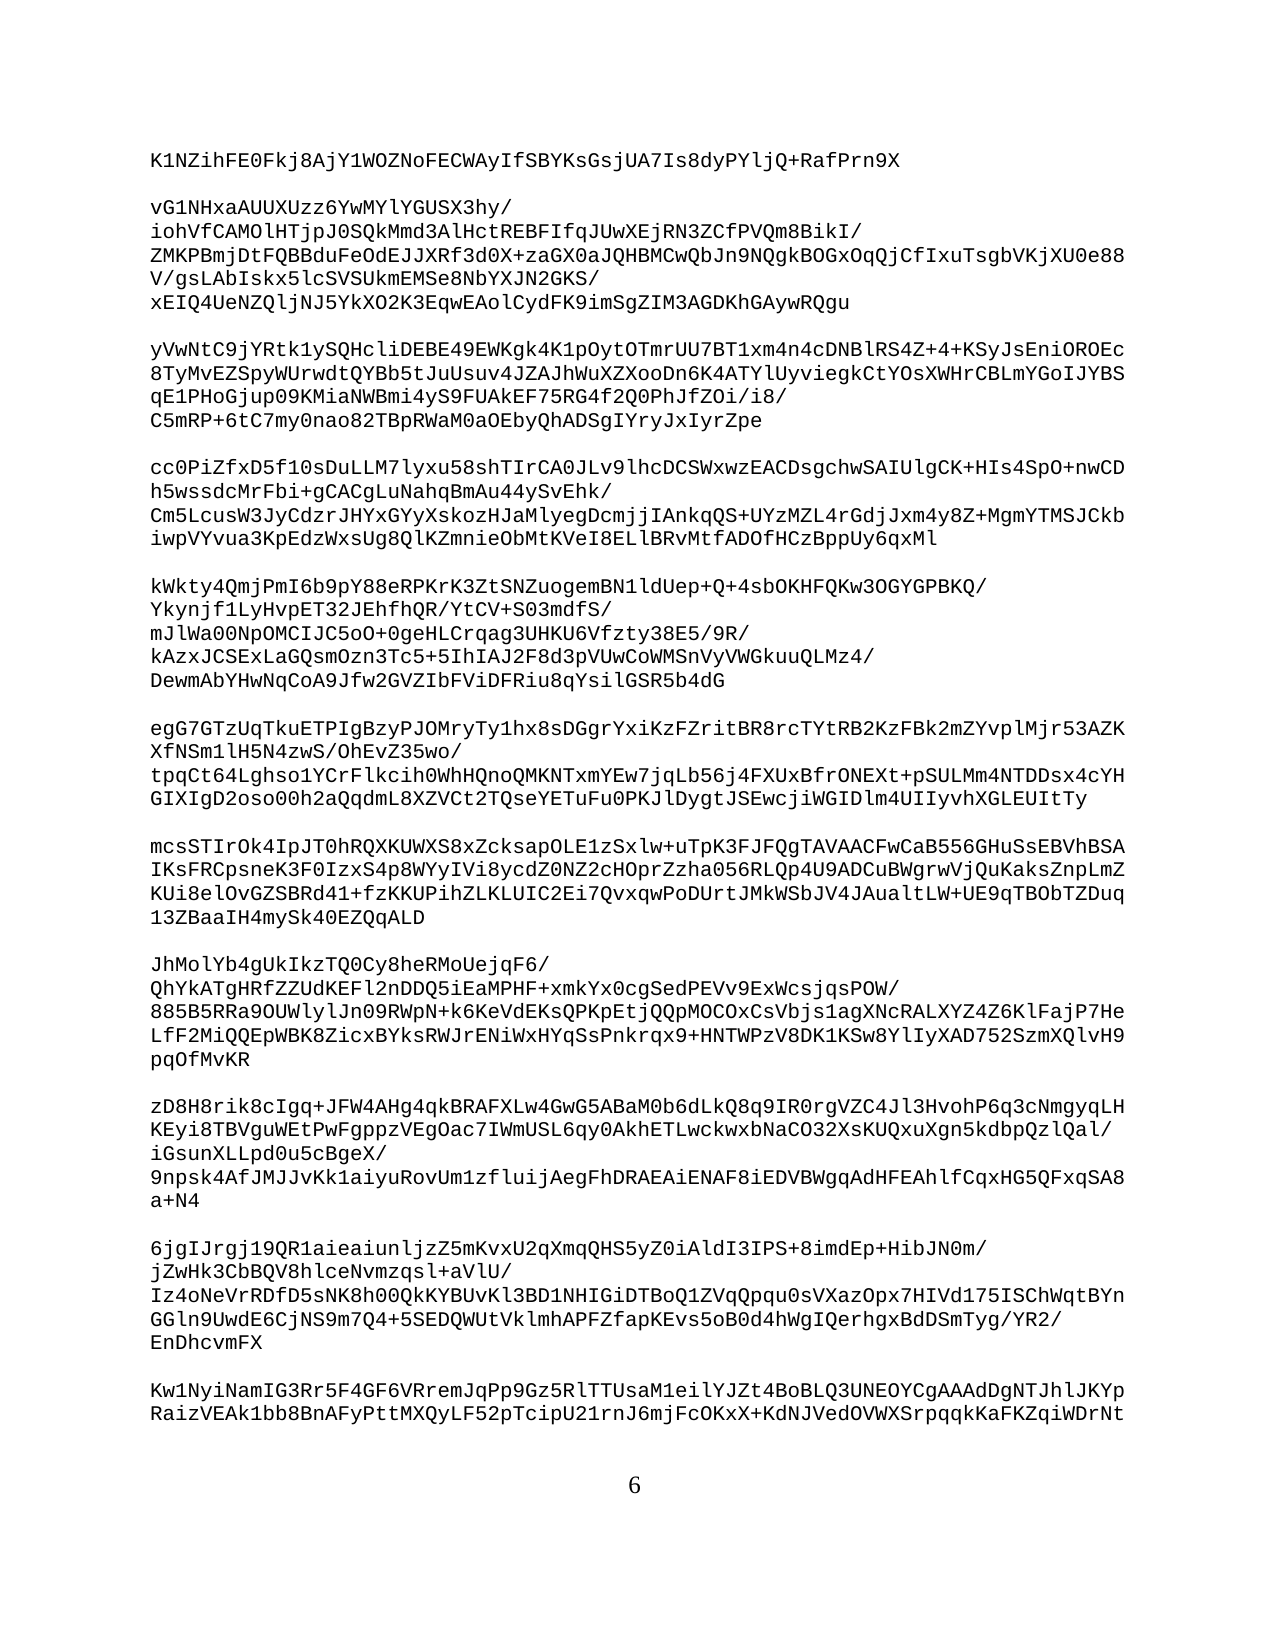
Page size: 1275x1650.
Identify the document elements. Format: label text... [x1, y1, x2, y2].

text egG7GTzUqTkuETPIgBzyPJOMryTy1hx8sDGgrYxiKzFZritBR8rcTYtRB2KzFBk2mZYvplMjr53AZKXfNSm1lH5N4zwS/OhEvZ35wo/tpqCt64Lghso1YCrFlkcih0WhHQnoQMKNTxmYEw7jqLb56j4FXUxBfrONEXt+pSULMm4NTDDsx4cYHGIXIgD2oso00h2aQqdmL8XZVCt2TQseYETuFu0PKJlDygtJSEwcjiWGIDlm4UIIyvhXGLEUItTy [150, 717, 1125, 812]
text zD8H8rik8cIgq+JFW4AHg4qkBRAFXLw4GwG5ABaM0b6dLkQ8q9IR0rgVZC4Jl3HvohP6q3cNmgyqLHKEyi8TBVguWEtPwFgppzVEgOac7IWmUSL6qy0AkhETLwckwxbNaCO32XsKUQxuXgn5kdbpQzlQal/iGsunXLLpd0u5cBgeX/9npsk4AfJMJJvKk1aiyuRovUm1zfluijAegFhDRAEAiENAF8iEDVBWgqAdHFEAhlfCqxHG5QFxqSA8a+N4 [150, 1096, 1125, 1214]
text 6jgIJrgj19QR1aieaiunljzZ5mKvxU2qXmqQHS5yZ0iAldI3IPS+8imdEp+HibJN0m/jZwHk3CbBQV8hlceNvmzqsl+aVlU/Iz4oNeVrRDfD5sNK8h00QkKYBUvKl3BD1NHIGiDTBoQ1ZVqQpqu0sVXazOpx7HIVd175ISChWqtBYnGGln9UwdE6CjNS9m7Q4+5SEDQWUtVklmhAPFZfapKEvs5oB0d4hWgIQerhgxBdDSmTyg/YR2/EnDhcvmFX [150, 1238, 1125, 1356]
text cc0PiZfxD5f10sDuLLM7lyxu58shTIrCA0JLv9lhcDCSWxwzEACDsgchwSAIUlgCK+HIs4SpO+nwCDh5wssdcMrFbi+gCACgLuNahqBmAu44ySvEhk/Cm5LcusW3JyCdzrJHYxGYyXskozHJaMlyegDcmjjIAnkqQS+UYzMZL4rGdjJxm4y8Z+MgmYTMSJCkbiwpVYvua3KpEdzWxsUg8QlKZmnieObMtKVeI8ELlBRvMtfADOfHCzBppUy6qxMl [150, 457, 1125, 552]
text mcsSTIrOk4IpJT0hRQXKUWXS8xZcksapOLE1zSxlw+uTpK3FJFQgTAVAACFwCaB556GHuSsEBVhBSAIKsFRCpsneK3F0IzxS4p8WYyIVi8ycdZ0NZ2cHOprZzha056RLQp4U9ADCuBWgrwVjQuKaksZnpLmZKUi8elOvGZSBRd41+fzKKUPihZLKLUIC2Ei7QvxqwPoDUrtJMkWSbJV4JAualtLW+UE9qTBObTZDuq13ZBaaIH4mySk40EZQqALD [150, 836, 1125, 930]
text kWkty4QmjPmI6b9pY88eRPKrK3ZtSNZuogemBN1ldUep+Q+4sbOKHFQKw3OGYGPBKQ/Ykynjf1LyHvpET32JEhfhQR/YtCV+S03mdfS/mJlWa00NpOMCIJC5oO+0geHLCrqag3UHKU6Vfzty38E5/9R/kAzxJCSExLaGQsmOzn3Tc5+5IhIAJ2F8d3pVUwCoWMSnVyVWGkuuQLMz4/DewmAbYHwNqCoA9Jfw2GVZIbFViDFRiu8qYsilGSR5b4dG [150, 576, 1125, 694]
text Kw1NyiNamIG3Rr5F4GF6VRremJqPp9Gz5RlTTUsaM1eilYJZt4BoBLQ3UNEOYCgAAAdDgNTJhlJKYpRaizVEAk1bb8BnAFyPttMXQyLF52pTcipU21rnJ6mjFcOKxX+KdNJVedOVWXSrpqqkKaFKZqiWDrNt [150, 1379, 1125, 1427]
text vG1NHxaAUUXUzz6YwMYlYGUSX3hy/iohVfCAMOlHTjpJ0SQkMmd3AlHctREBFIfqJUwXEjRN3ZCfPVQm8BikI/ZMKPBmjDtFQBBduFeOdEJJXRf3d0X+zaGX0aJQHBMCwQbJn9NQgkBOGxOqQjCfIxuTsgbVKjXU0e88V/gsLAbIskx5lcSVSUkmEMSe8NbYXJN2GKS/xEIQ4UeNZQljNJ5YkXO2K3EqwEAolCydFK9imSgZIM3AGDKhGAywRQgu [150, 197, 1125, 316]
text yVwNtC9jYRtk1ySQHcliDEBE49EWKgk4K1pOytOTmrUU7BT1xm4n4cDNBlRS4Z+4+KSyJsEniOROEc8TyMvEZSpyWUrwdtQYBb5tJuUsuv4JZAJhWuXZXooDn6K4ATYlUyviegkCtYOsXWHrCBLmYGoIJYBSqE1PHoGjup09KMiaNWBmi4yS9FUAkEF75RG4f2Q0PhJfZOi/i8/C5mRP+6tC7my0nao82TBpRWaM0aOEbyQhADSgIYryJxIyrZpe [150, 339, 1125, 434]
text K1NZihFE0Fkj8AjY1WOZNoFECWAyIfSBYKsGsjUA7Is8dyPYljQ+RafPrn9X [150, 150, 1125, 174]
text JhMolYb4gUkIkzTQ0Cy8heRMoUejqF6/QhYkATgHRfZZUdKEFl2nDDQ5iEaMPHF+xmkYx0cgSedPEVv9ExWcsjqsPOW/885B5RRa9OUWlylJn09RWpN+k6KeVdEKsQPKpEtjQQpMOCOxCsVbjs1agXNcRALXYZ4Z6KlFajP7HeLfF2MiQQEpWBK8ZicxBYksRWJrENiWxHYqSsPnkrqx9+HNTWPzV8DK1KSw8YlIyXAD752SzmXQlvH9pqOfMvKR [150, 954, 1125, 1072]
